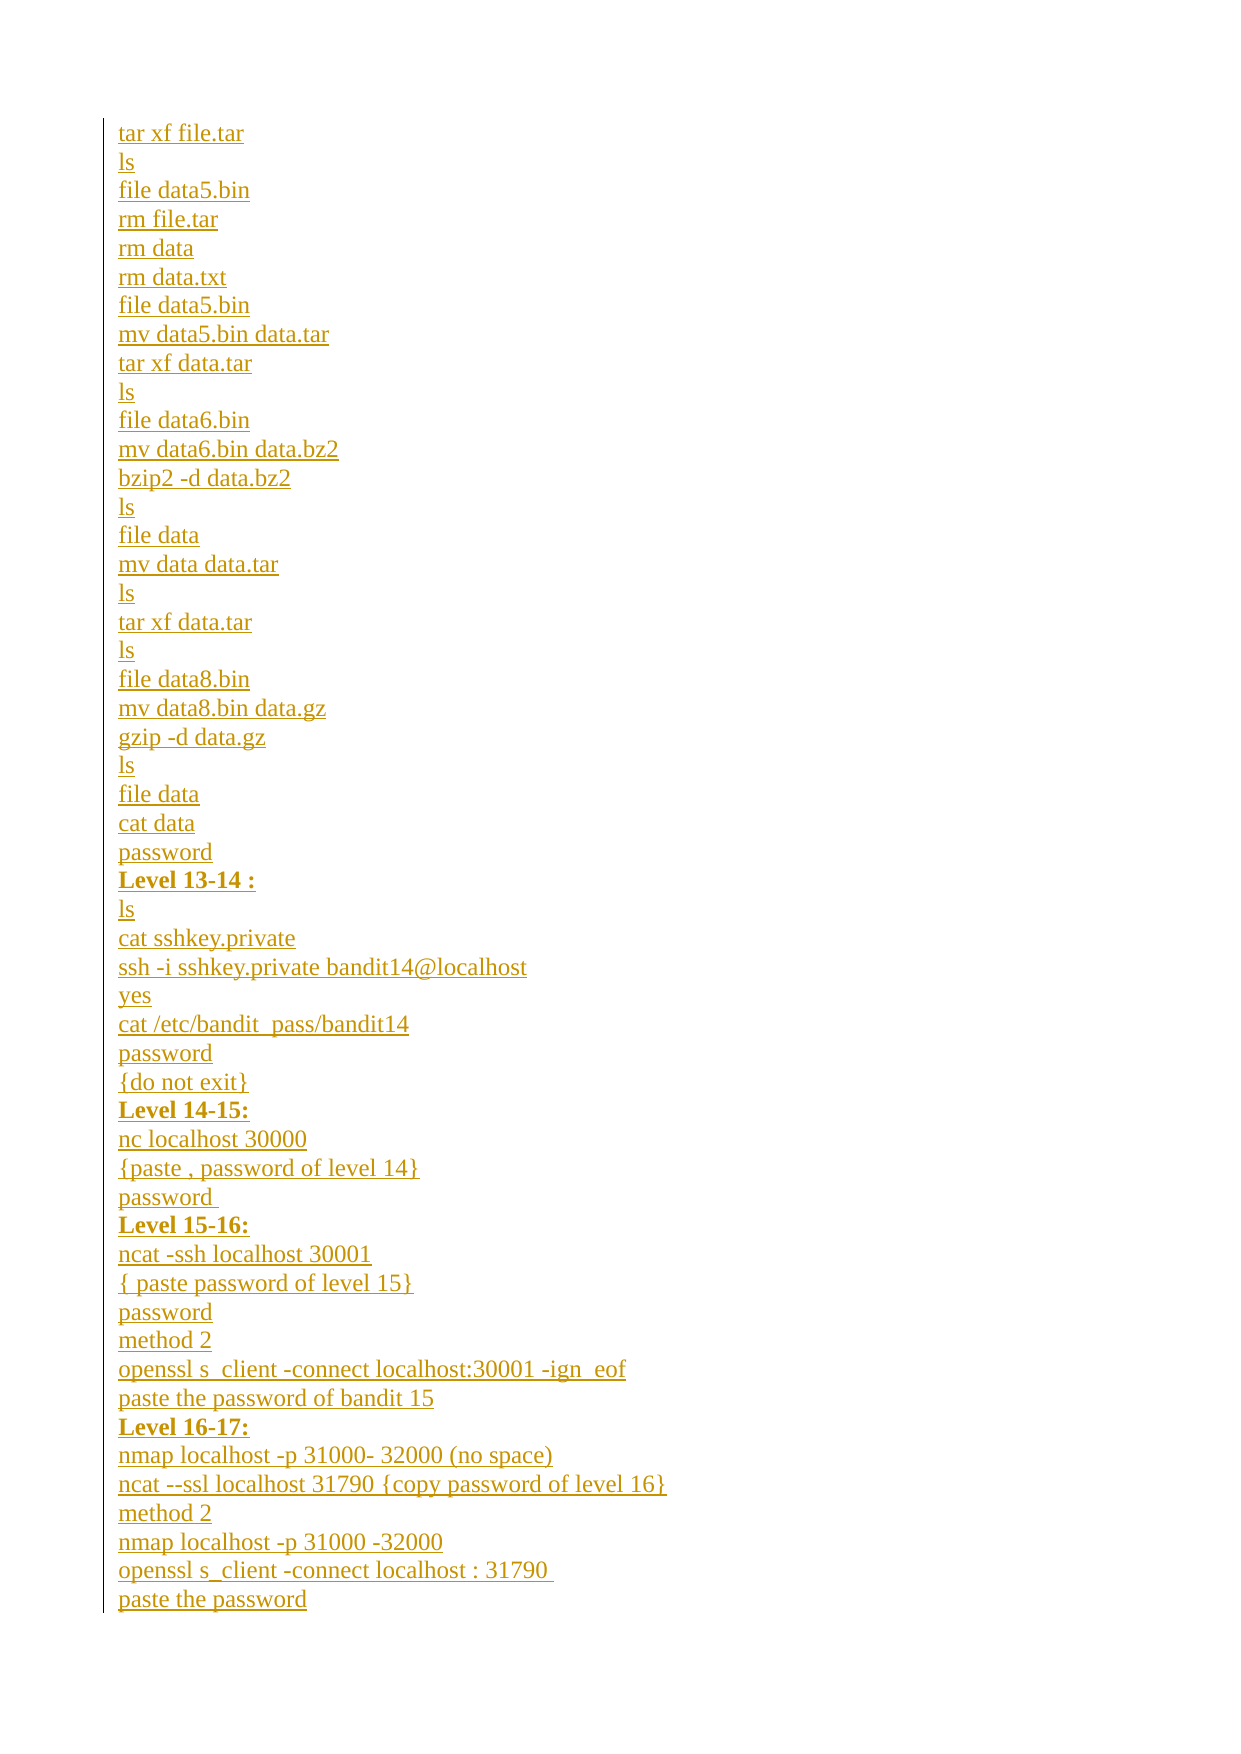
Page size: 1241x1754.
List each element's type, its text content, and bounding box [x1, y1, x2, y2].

text {paste , password of level 14} [118, 1153, 1122, 1182]
text password [118, 1038, 1122, 1067]
text ls [118, 147, 1122, 176]
text rm data [118, 233, 1122, 262]
text mv data data.tar [118, 549, 1122, 578]
text nmap localhost -p 31000 -32000 [118, 1527, 1122, 1556]
text ncat -ssh localhost 30001 [118, 1239, 1122, 1268]
text ls [118, 894, 1122, 923]
text ls [118, 578, 1122, 607]
text { paste password of level 15} [118, 1268, 1122, 1297]
text rm data.txt [118, 262, 1122, 291]
text Level 15-16: [118, 1211, 1122, 1239]
text file data [118, 521, 1122, 549]
text yes [118, 981, 1122, 1009]
text tar xf data.tar [118, 348, 1122, 377]
text cat data [118, 808, 1122, 837]
text method 2 [118, 1498, 1122, 1527]
text file data5.bin [118, 291, 1122, 319]
text mv data5.bin data.tar [118, 319, 1122, 348]
text Level 13-14 : [118, 866, 1122, 894]
text file data8.bin [118, 664, 1122, 693]
text tar xf data.tar [118, 607, 1122, 636]
text ls [118, 636, 1122, 664]
text openssl s_client -connect localhost:30001 -ign_eof [118, 1354, 1122, 1383]
text paste the password [118, 1584, 1122, 1613]
text file data [118, 779, 1122, 808]
text ssh -i sshkey.private bandit14@localhost [118, 952, 1122, 981]
text file data6.bin [118, 406, 1122, 434]
text password [118, 1297, 1122, 1326]
text rm file.tar [118, 204, 1122, 233]
text tar xf file.tar [118, 118, 1122, 147]
text paste the password of bandit 15 [118, 1383, 1122, 1412]
text ls [118, 377, 1122, 406]
text ls [118, 751, 1122, 779]
text password [118, 837, 1122, 866]
text mv data8.bin data.gz [118, 693, 1122, 722]
text nmap localhost -p 31000- 32000 (no space) [118, 1441, 1122, 1469]
text openssl s_client -connect localhost : 31790 [118, 1556, 1122, 1584]
text {do not exit} [118, 1067, 1122, 1096]
text password [118, 1182, 1122, 1211]
text bzip2 -d data.bz2 [118, 463, 1122, 492]
text cat sshkey.private [118, 923, 1122, 952]
text ncat --ssl localhost 31790 {copy password of level 16} [118, 1469, 1122, 1498]
text file data5.bin [118, 176, 1122, 204]
text nc localhost 30000 [118, 1124, 1122, 1153]
text method 2 [118, 1326, 1122, 1354]
text Level 14-15: [118, 1096, 1122, 1124]
text ls [118, 492, 1122, 521]
text Level 16-17: [118, 1412, 1122, 1441]
text mv data6.bin data.bz2 [118, 434, 1122, 463]
text cat /etc/bandit_pass/bandit14 [118, 1009, 1122, 1038]
text gzip -d data.gz [118, 722, 1122, 751]
